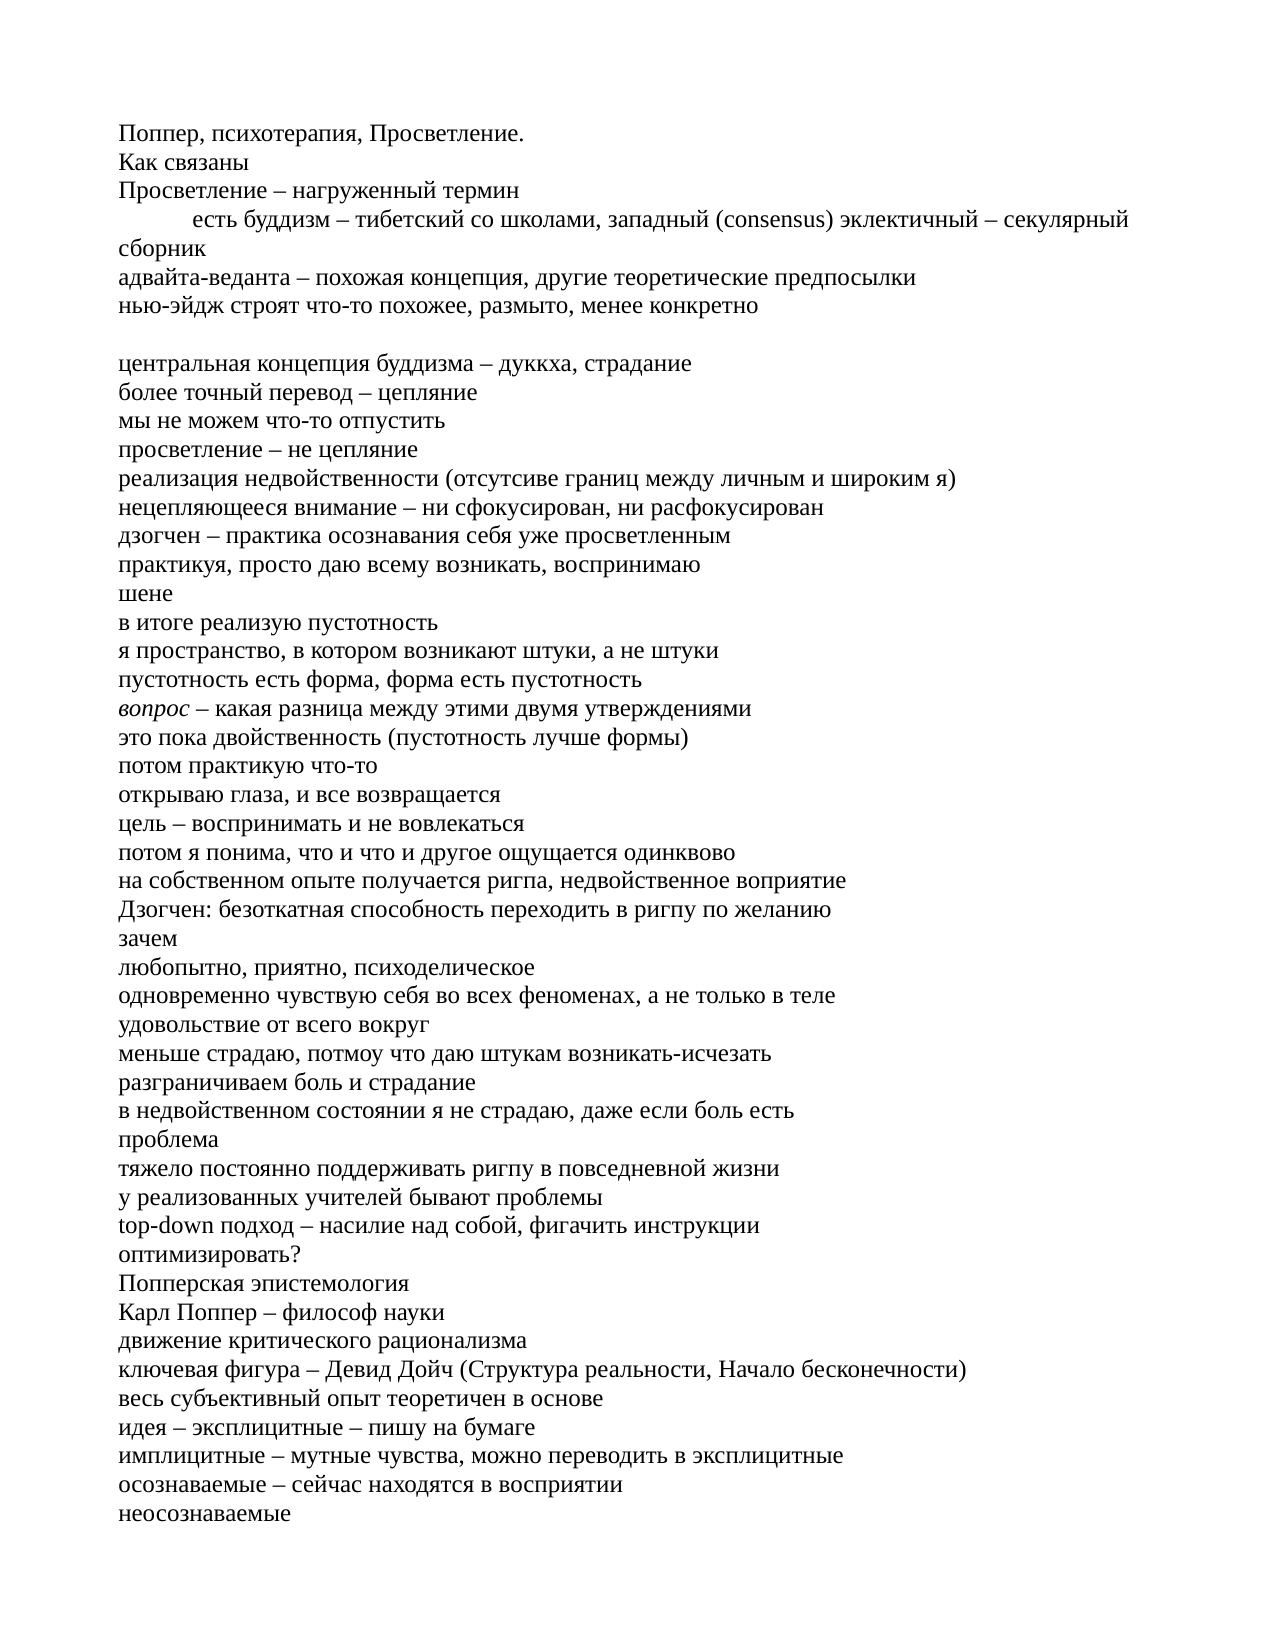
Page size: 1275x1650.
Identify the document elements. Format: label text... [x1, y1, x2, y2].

text Просветление – нагруженный термин [118, 176, 1157, 204]
text дзогчен – практика осознавания себя уже просветленным [118, 521, 1157, 549]
text Карл Поппер – философ науки [118, 1297, 1157, 1326]
text Как связаны [118, 147, 1157, 176]
text нецепляющееся внимание – ни сфокусирован, ни расфокусирован [118, 492, 1157, 521]
text потом я понима, что и что и другое ощущается одинквово [118, 837, 1157, 866]
text удовольствие от всего вокруг [118, 1009, 1157, 1038]
text вопрос – какая разница между этими двумя утверждениями [118, 693, 1157, 722]
text осознаваемые – сейчас находятся в восприятии [118, 1469, 1157, 1498]
text тяжело постоянно поддерживать ригпу в повседневной жизни [118, 1153, 1157, 1182]
text любопытно, приятно, психоделическое [118, 952, 1157, 981]
text зачем [118, 923, 1157, 952]
text неосознаваемые [118, 1498, 1157, 1527]
text в недвойственном состоянии я не страдаю, даже если боль есть [118, 1096, 1157, 1124]
text практикуя, просто даю всему возникать, воспринимаю [118, 549, 1157, 578]
text движение критического рационализма [118, 1326, 1157, 1354]
text центральная концепция буддизма – дуккха, страдание [118, 348, 1157, 377]
text весь субъективный опыт теоретичен в основе [118, 1383, 1157, 1412]
text адвайта-веданта – похожая концепция, другие теоретические предпосылки [118, 262, 1157, 291]
text в итоге реализую пустотность [118, 607, 1157, 636]
text меньше страдаю, потмоу что даю штукам возникать-исчезать [118, 1038, 1157, 1067]
text просветление – не цепляние [118, 434, 1157, 463]
text разграничиваем боль и страдание [118, 1067, 1157, 1096]
text идея – эксплицитные – пишу на бумаге [118, 1412, 1157, 1441]
text реализация недвойственности (отсутсиве границ между личным и широким я) [118, 463, 1157, 492]
text имплицитные – мутные чувства, можно переводить в эксплицитные [118, 1441, 1157, 1469]
text оптимизировать? [118, 1239, 1157, 1268]
text проблема [118, 1124, 1157, 1153]
text я пространство, в котором возникают штуки, а не штуки [118, 636, 1157, 664]
text шене [118, 578, 1157, 607]
text одновременно чувствую себя во всех феноменах, а не только в теле [118, 981, 1157, 1009]
text Поппер, психотерапия, Просветление. [118, 118, 1157, 147]
text это пока двойственность (пустотность лучше формы) [118, 722, 1157, 751]
text цель – воспринимать и не вовлекаться [118, 808, 1157, 837]
text есть буддизм – тибетский со школами, западный (consensus) эклектичный – секулярный сборник [118, 204, 1157, 262]
text более точный перевод – цепляние [118, 377, 1157, 406]
text нью-эйдж строят что-то похожее, размыто, менее конкретно [118, 291, 1157, 319]
text Дзогчен: безоткатная способность переходить в ригпу по желанию [118, 894, 1157, 923]
text ключевая фигура – Девид Дойч (Структура реальности, Начало бесконечности) [118, 1354, 1157, 1383]
text мы не можем что-то отпустить [118, 406, 1157, 434]
text на собственном опыте получается ригпа, недвойственное воприятие [118, 866, 1157, 894]
text у реализованных учителей бывают проблемы [118, 1182, 1157, 1211]
text потом практикую что-то [118, 751, 1157, 779]
text top-down подход – насилие над собой, фигачить инструкции [118, 1211, 1157, 1239]
text пустотность есть форма, форма есть пустотность [118, 664, 1157, 693]
text открываю глаза, и все возвращается [118, 779, 1157, 808]
text Попперская эпистемология [118, 1268, 1157, 1297]
